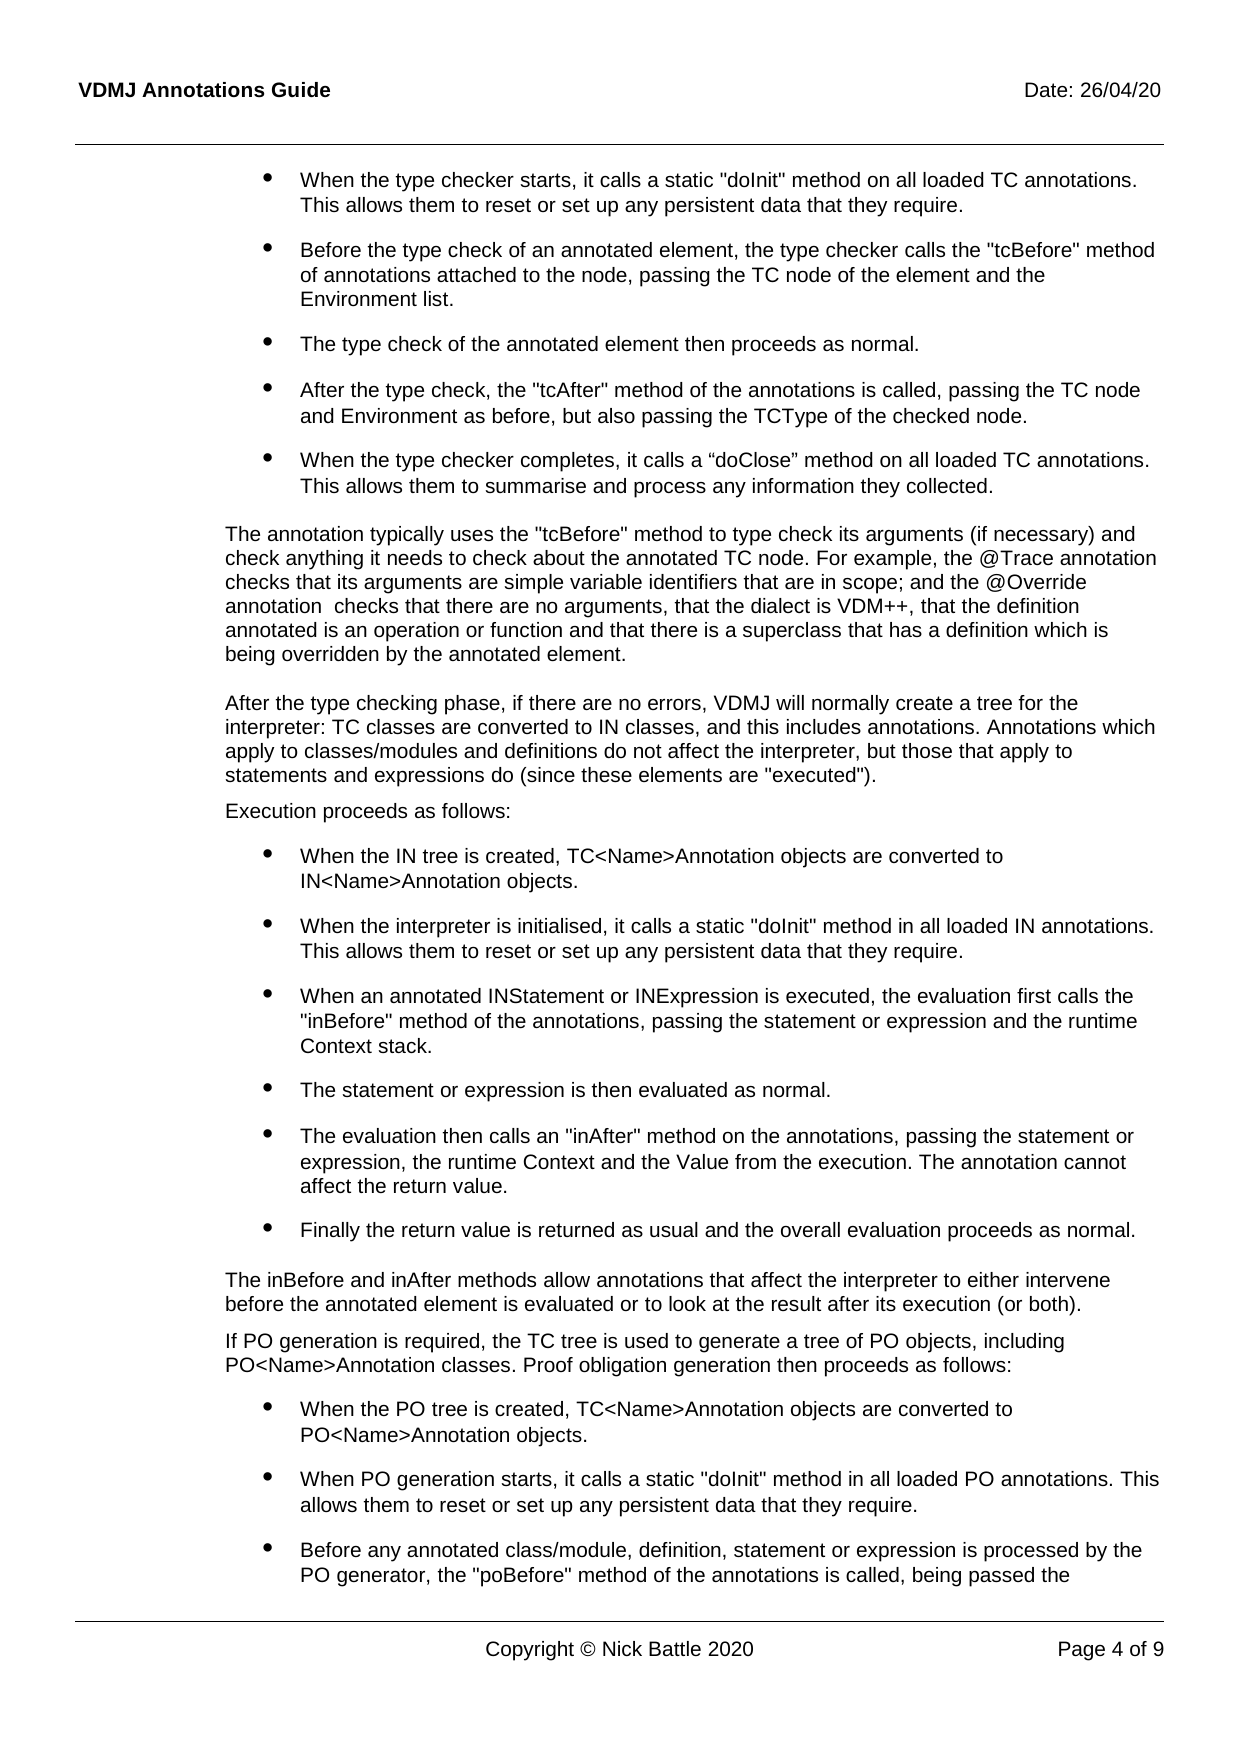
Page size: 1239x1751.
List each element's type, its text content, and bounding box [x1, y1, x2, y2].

list Finally the return value is returned as usual and the overall evaluation proceeds as normal. [262, 1210, 1164, 1244]
text The annotation typically uses the "tcBefore" method to type check its arguments (if necessary) and check anything it needs to check about the annotated TC node. For example, the @Trace annotation checks that its arguments are simple variable identifiers that are in scope; and the @Override annotation checks that there are no arguments, that the dialect is VDM++, that the definition annotated is an operation or function and that there is a superclass that has a definition which is being overridden by the annotated element. [225, 522, 1164, 666]
list When PO generation starts, it calls a static "doInit" method in all loaded PO annotations. This allows them to reset or set up any persistent data that they require. [262, 1459, 1164, 1517]
text The inBefore and inAfter methods allow annotations that affect the interpreter to either intervene before the annotated element is evaluated or to look at the result after its execution (or both). [225, 1268, 1164, 1316]
list The statement or expression is then evaluated as normal. [262, 1070, 1164, 1104]
text Execution proceeds as follows: [225, 799, 1164, 823]
list When the PO tree is created, TC<Name>Annotation objects are converted to PO<Name>Annotation objects. [262, 1389, 1164, 1447]
list After the type check, the "tcAfter" method of the annotations is called, passing the TC node and Environment as before, but also passing the TCType of the checked node. [262, 370, 1164, 428]
list When an annotated INStatement or INExpression is executed, the evaluation first calls the "inBefore" method of the annotations, passing the statement or expression and the runtime Context stack. [262, 976, 1164, 1058]
list When the IN tree is created, TC<Name>Annotation objects are converted to IN<Name>Annotation objects. [262, 836, 1164, 893]
list Before any annotated class/module, definition, statement or expression is processed by the PO generator, the "poBefore" method of the annotations is called, being passed the [262, 1529, 1164, 1587]
list When the interpreter is initialised, it calls a static "doInit" method in all loaded IN annotations. This allows them to reset or set up any persistent data that they require. [262, 906, 1164, 963]
list When the type checker starts, it calls a static "doInit" method on all loaded TC annotations. This allows them to reset or set up any persistent data that they require. [262, 160, 1164, 217]
list The type check of the annotated element then proceeds as normal. [262, 324, 1164, 357]
list The evaluation then calls an "inAfter" method on the annotations, passing the statement or expression, the runtime Context and the Value from the execution. The annotation cannot affect the return value. [262, 1116, 1164, 1198]
text After the type checking phase, if there are no errors, VDMJ will normally create a tree for the interpreter: TC classes are converted to IN classes, and this includes annotations. Annotations which apply to classes/modules and definitions do not affect the interpreter, but those that apply to statements and expressions do (since these elements are "executed"). [225, 691, 1164, 787]
list Before the type check of an annotated element, the type checker calls the "tcBefore" method of annotations attached to the node, passing the TC node of the element and the Environment list. [262, 230, 1164, 311]
list When the type checker completes, it calls a “doClose” method on all loaded TC annotations. This allows them to summarise and process any information they collected. [262, 440, 1164, 498]
text If PO generation is required, the TC tree is used to generate a tree of PO objects, including PO<Name>Annotation classes. Proof obligation generation then proceeds as follows: [225, 1329, 1164, 1377]
